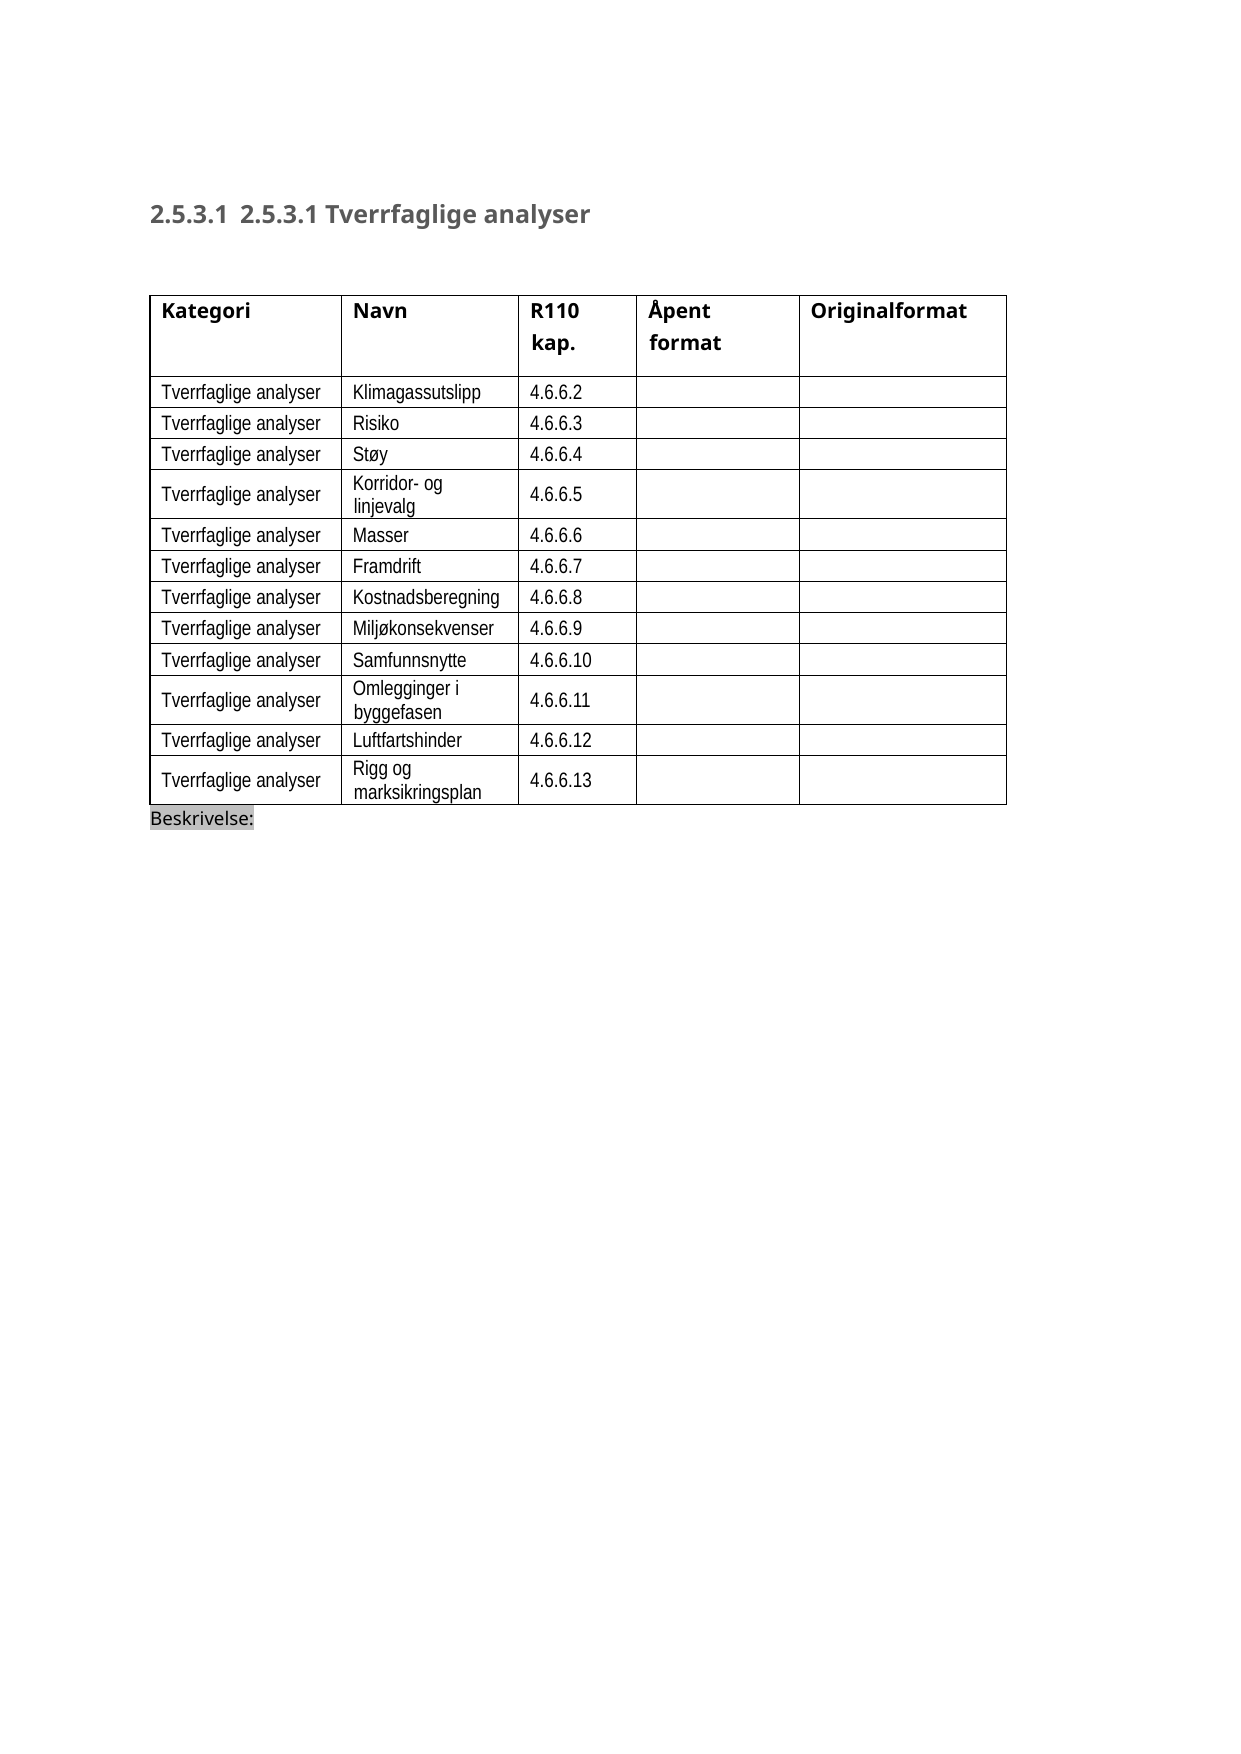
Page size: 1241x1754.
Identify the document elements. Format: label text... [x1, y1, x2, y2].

table_cell [637, 519, 799, 549]
table_cell 4.6.6.9 [519, 613, 636, 643]
table_cell Luftfartshinder [342, 725, 518, 755]
table_cell 4.6.6.13 [519, 756, 636, 804]
table_cell [637, 551, 799, 581]
table_cell Risiko [342, 408, 518, 438]
table_header Navn [342, 296, 518, 376]
table_cell [637, 439, 799, 469]
table_cell Tverrfaglige analyser [151, 439, 341, 469]
table_header R110 kap. [519, 296, 636, 376]
table_cell 4.6.6.12 [519, 725, 636, 755]
table_cell [800, 725, 1006, 755]
table_cell [800, 756, 1006, 804]
table_header Kategori [151, 296, 341, 376]
table_cell Tverrfaglige analyser [151, 725, 341, 755]
table_cell Støy [342, 439, 518, 469]
subtitle 2.5.3.1 Tverrfaglige analyser [150, 197, 1090, 231]
table_cell [637, 408, 799, 438]
table_cell Rigg og marksikringsplan [342, 756, 518, 804]
table_cell Tverrfaglige analyser [151, 644, 341, 674]
table_cell Kostnadsberegning [342, 582, 518, 612]
table_cell Miljøkonsekvenser [342, 613, 518, 643]
table_cell 4.6.6.7 [519, 551, 636, 581]
table_cell [800, 582, 1006, 612]
table_cell Tverrfaglige analyser [151, 408, 341, 438]
table_cell [800, 519, 1006, 549]
table_header Originalformat [800, 296, 1006, 376]
table_cell [800, 613, 1006, 643]
table_cell Korridor- og linjevalg [342, 470, 518, 518]
table_cell Klimagassutslipp [342, 377, 518, 407]
table_cell Tverrfaglige analyser [151, 613, 341, 643]
table_cell Omlegginger i byggefasen [342, 676, 518, 723]
table_cell Tverrfaglige analyser [151, 676, 341, 723]
table_cell Tverrfaglige analyser [151, 551, 341, 581]
table_cell [800, 408, 1006, 438]
table_cell 4.6.6.3 [519, 408, 636, 438]
table_cell [800, 470, 1006, 518]
table_cell Samfunnsnytte [342, 644, 518, 674]
table_cell [637, 470, 799, 518]
table_cell Masser [342, 519, 518, 549]
table_cell [800, 676, 1006, 723]
table_cell Tverrfaglige analyser [151, 756, 341, 804]
table_cell 4.6.6.6 [519, 519, 636, 549]
table_cell Tverrfaglige analyser [151, 377, 341, 407]
table_cell [637, 725, 799, 755]
table_cell [637, 644, 799, 674]
table_cell [637, 676, 799, 723]
table_cell [637, 582, 799, 612]
table_cell 4.6.6.5 [519, 470, 636, 518]
table_cell Tverrfaglige analyser [151, 470, 341, 518]
table_cell 4.6.6.4 [519, 439, 636, 469]
table_cell 4.6.6.2 [519, 377, 636, 407]
table_cell Tverrfaglige analyser [151, 519, 341, 549]
table_cell Framdrift [342, 551, 518, 581]
table_cell [637, 756, 799, 804]
table_cell 4.6.6.11 [519, 676, 636, 723]
table_cell [637, 613, 799, 643]
table_cell Tverrfaglige analyser [151, 582, 341, 612]
table_cell [800, 644, 1006, 674]
table_cell 4.6.6.8 [519, 582, 636, 612]
table_cell [800, 377, 1006, 407]
text Beskrivelse: [150, 805, 1090, 830]
table_cell [800, 551, 1006, 581]
table_header Åpent format [637, 296, 799, 376]
table_cell 4.6.6.10 [519, 644, 636, 674]
table_cell [637, 377, 799, 407]
table_cell [800, 439, 1006, 469]
